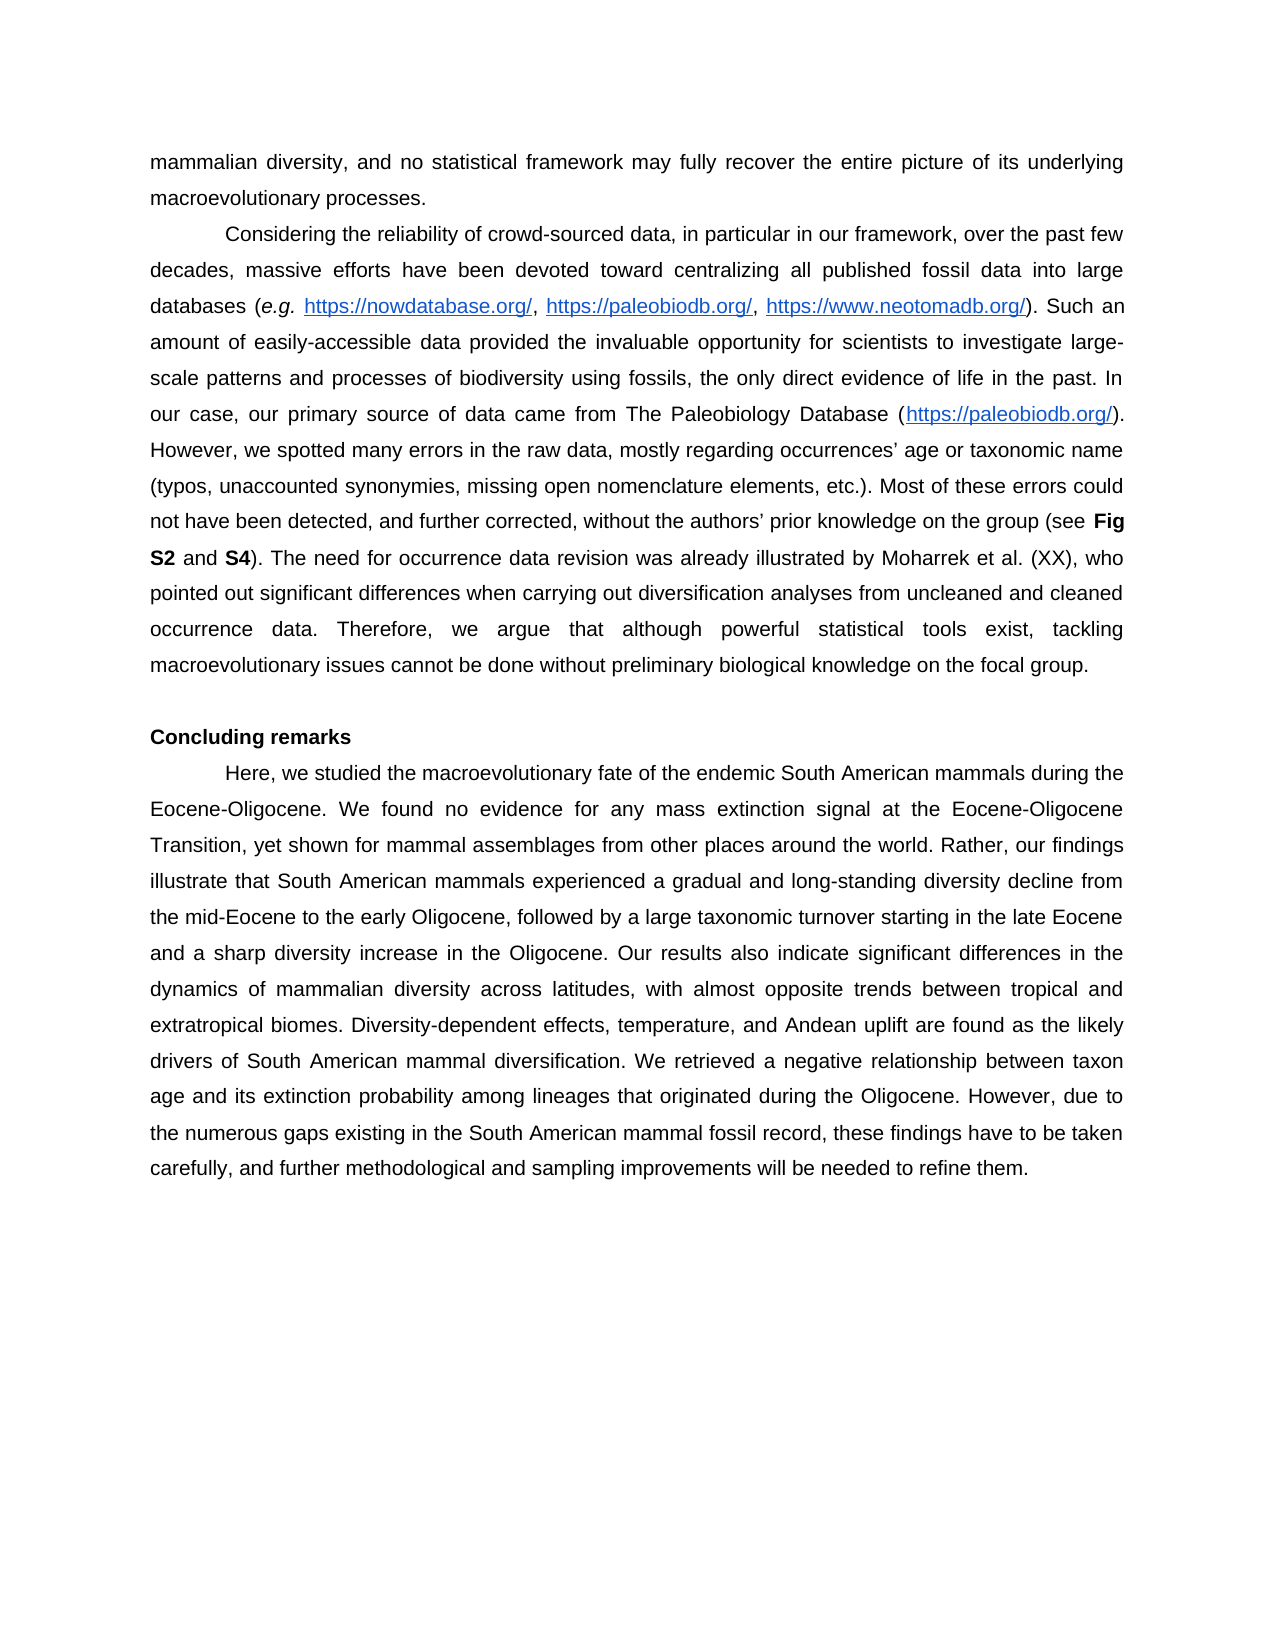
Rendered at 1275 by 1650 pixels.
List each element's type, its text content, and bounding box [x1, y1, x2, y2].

text Considering the reliability of crowd-sourced data, in particular in our framework, over the past few decades, massive efforts have been devoted toward centralizing all published fossil data into large databases (e.g. https://nowdatabase.org/, https://paleobiodb.org/, https://www.neotomadb.org/). Such an amount of easily-accessible data provided the invaluable opportunity for scientists to investigate large-scale patterns and processes of biodiversity using fossils, the only direct evidence of life in the past. In our case, our primary source of data came from The Paleobiology Database (https://paleobiodb.org/). However, we spotted many errors in the raw data, mostly regarding occurrences’ age or taxonomic name (typos, unaccounted synonymies, missing open nomenclature elements, etc.). Most of these errors could not have been detected, and further corrected, without the authors’ prior knowledge on the group (see Fig S2 and S4). The need for occurrence data revision was already illustrated by Moharrek et al. (XX), who pointed out significant differences when carrying out diversification analyses from uncleaned and cleaned occurrence data. Therefore, we argue that although powerful statistical tools exist, tackling macroevolutionary issues cannot be done without preliminary biological knowledge on the focal group. [150, 222, 1125, 677]
text mammalian diversity, and no statistical framework may fully recover the entire picture of its underlying macroevolutionary processes. [150, 150, 1125, 210]
text Concluding remarks [150, 725, 1125, 749]
text Here, we studied the macroevolutionary fate of the endemic South American mammals during the Eocene-Oligocene. We found no evidence for any mass extinction signal at the Eocene-Oligocene Transition, yet shown for mammal assemblages from other places around the world. Rather, our findings illustrate that South American mammals experienced a gradual and long-standing diversity decline from the mid-Eocene to the early Oligocene, followed by a large taxonomic turnover starting in the late Eocene and a sharp diversity increase in the Oligocene. Our results also indicate significant differences in the dynamics of mammalian diversity across latitudes, with almost opposite trends between tropical and extratropical biomes. Diversity-dependent effects, temperature, and Andean uplift are found as the likely drivers of South American mammal diversification. We retrieved a negative relationship between taxon age and its extinction probability among lineages that originated during the Oligocene. However, due to the numerous gaps existing in the South American mammal fossil record, these findings have to be taken carefully, and further methodological and sampling improvements will be needed to refine them. [150, 761, 1125, 1180]
